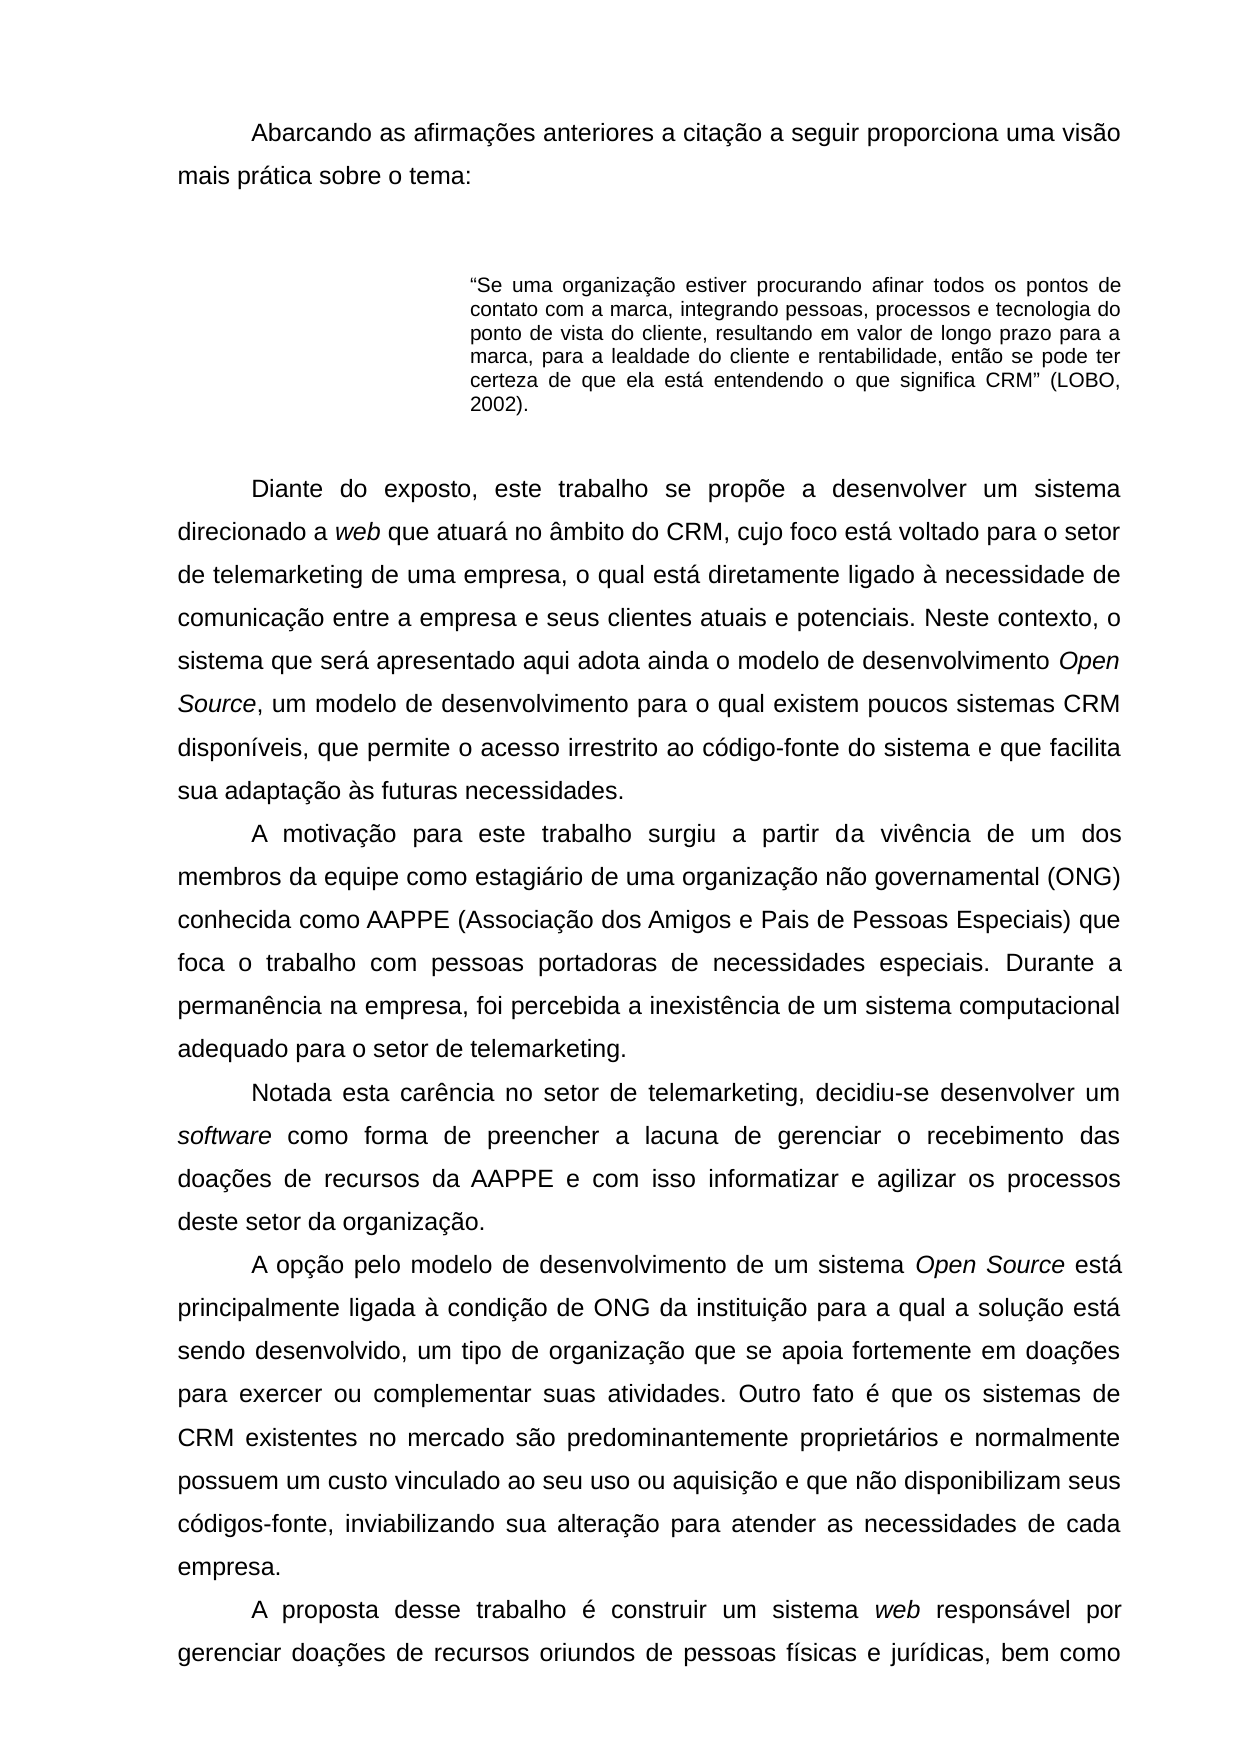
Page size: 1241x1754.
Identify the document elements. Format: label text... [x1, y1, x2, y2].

text A motivação para este trabalho surgiu a partir da vivência de um dos membros da equipe como estagiário de uma organização não governamental (ONG) conhecida como AAPPE (Associação dos Amigos e Pais de Pessoas Especiais) que foca o trabalho com pessoas portadoras de necessidades especiais. Durante a permanência na empresa, foi percebida a inexistência de um sistema computacional adequado para o setor de telemarketing. [177, 819, 1122, 1063]
text Notada esta carência no setor de telemarketing, decidiu-se desenvolver um software como forma de preencher a lacuna de gerenciar o recebimento das doações de recursos da AAPPE e com isso informatizar e agilizar os processos deste setor da organização. [177, 1077, 1122, 1236]
text “Se uma organização estiver procurando afinar todos os pontos de contato com a marca, integrando pessoas, processos e tecnologia do ponto de vista do cliente, resultando em valor de longo prazo para a marca, para a lealdade do cliente e rentabilidade, então se pode ter certeza de que ela está entendendo o que significa CRM” (LOBO, 2002). [470, 272, 1122, 416]
text Diante do exposto, este trabalho se propõe a desenvolver um sistema direcionado a web que atuará no âmbito do CRM, cujo foco está voltado para o setor de telemarketing de uma empresa, o qual está diretamente ligado à necessidade de comunicação entre a empresa e seus clientes atuais e potenciais. Neste contexto, o sistema que será apresentado aqui adota ainda o modelo de desenvolvimento Open Source, um modelo de desenvolvimento para o qual existem poucos sistemas CRM disponíveis, que permite o acesso irrestrito ao código-fonte do sistema e que facilita sua adaptação às futuras necessidades. [177, 474, 1122, 804]
text A proposta desse trabalho é construir um sistema web responsável por gerenciar doações de recursos oriundos de pessoas físicas e jurídicas, bem como [177, 1595, 1122, 1667]
text Abarcando as afirmações anteriores a citação a seguir proporciona uma visão mais prática sobre o tema: [177, 118, 1122, 190]
text A opção pelo modelo de desenvolvimento de um sistema Open Source está principalmente ligada à condição de ONG da instituição para a qual a solução está sendo desenvolvido, um tipo de organização que se apoia fortemente em doações para exercer ou complementar suas atividades. Outro fato é que os sistemas de CRM existentes no mercado são predominantemente proprietários e normalmente possuem um custo vinculado ao seu uso ou aquisição e que não disponibilizam seus códigos-fonte, inviabilizando sua alteração para atender as necessidades de cada empresa. [177, 1250, 1122, 1581]
